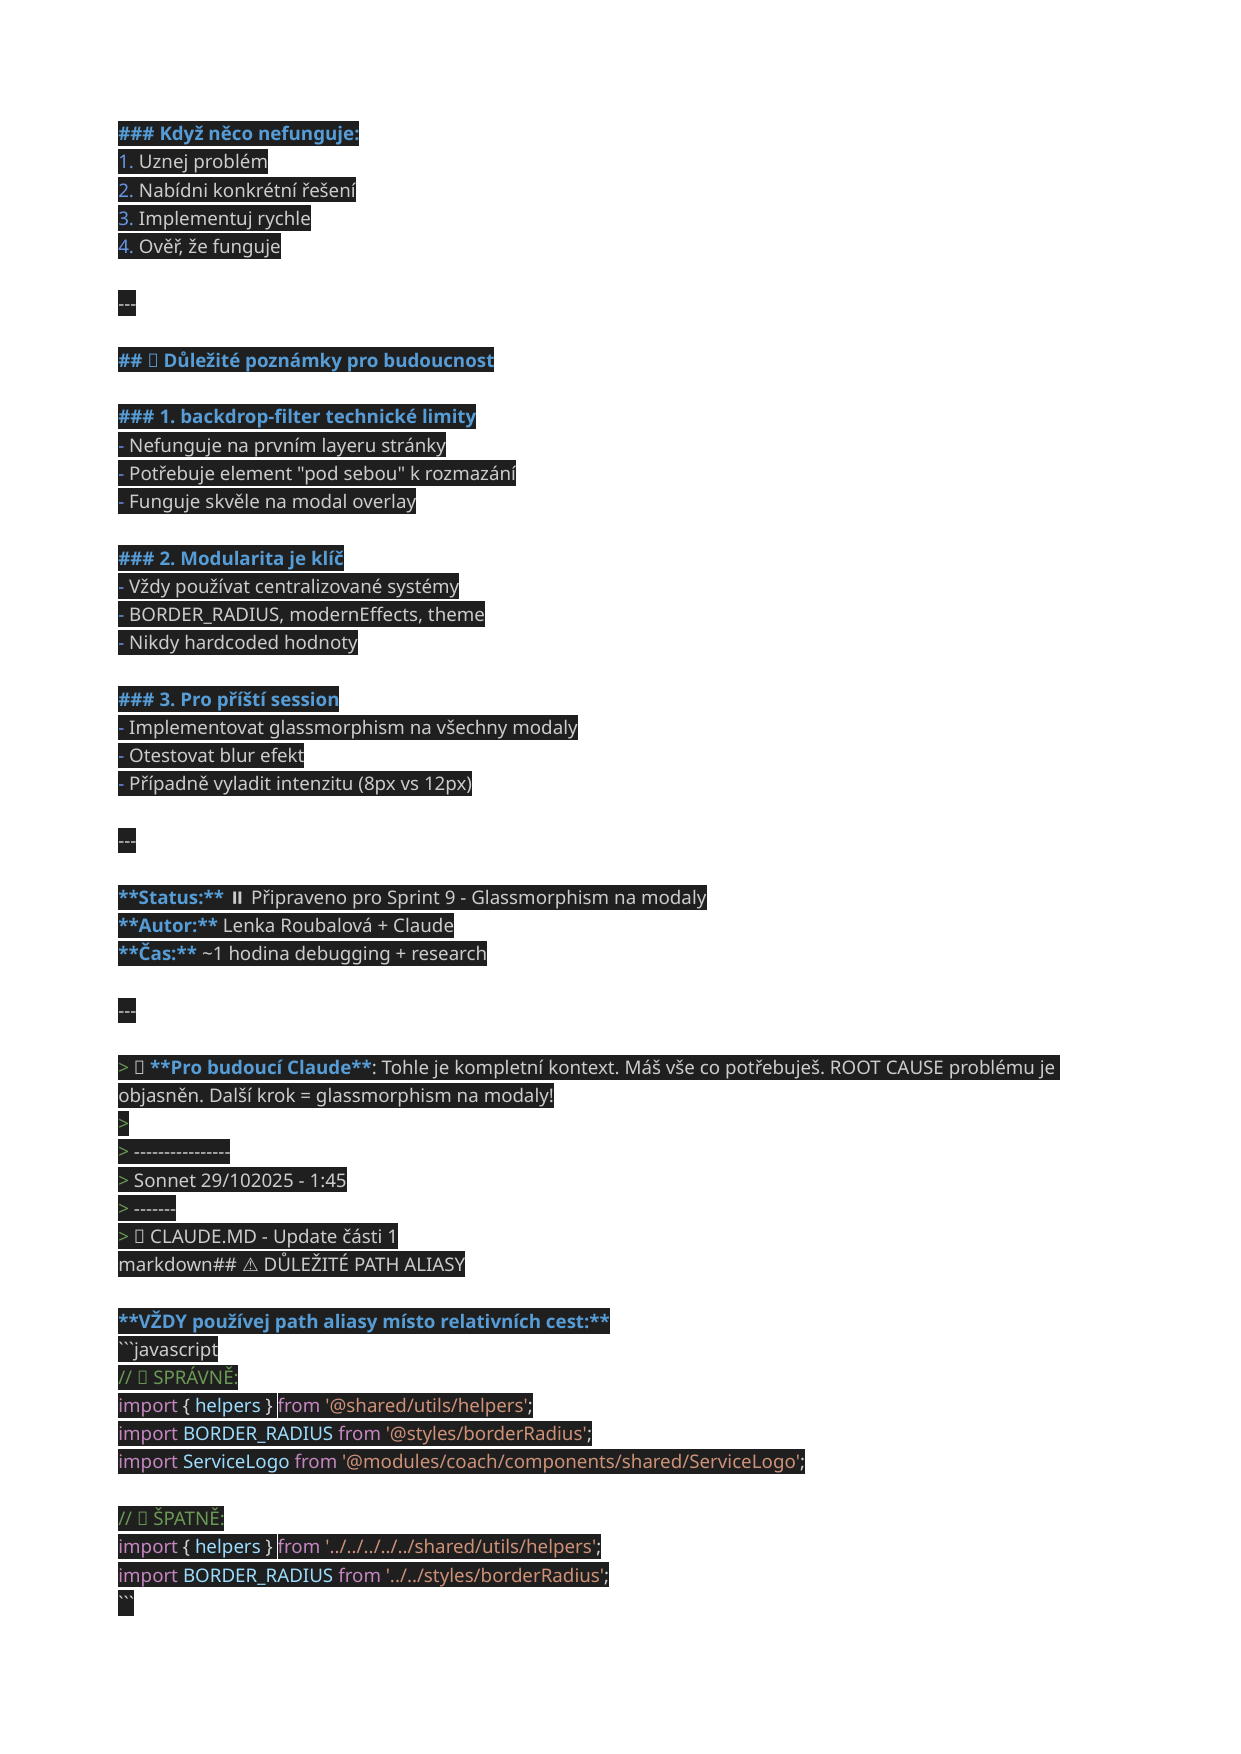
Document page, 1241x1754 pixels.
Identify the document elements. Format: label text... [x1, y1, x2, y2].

text > ------- [118, 1192, 1122, 1221]
text - Případně vyladit intenzitu (8px vs 12px) [118, 768, 1122, 796]
text ``` [118, 1587, 1122, 1616]
text ### 2. Modularita je klíč [118, 542, 1122, 571]
text // ❌ ŠPATNĚ: [118, 1503, 1122, 1531]
text - BORDER_RADIUS, modernEffects, theme [118, 599, 1122, 627]
text - Funguje skvěle na modal overlay [118, 486, 1122, 514]
text > 📝 CLAUDE.MD - Update části 1 [118, 1221, 1122, 1249]
text **Čas:** ~1 hodina debugging + research [118, 938, 1122, 966]
text - Nikdy hardcoded hodnoty [118, 627, 1122, 655]
text --- [118, 825, 1122, 853]
text ### 1. backdrop-filter technické limity [118, 401, 1122, 429]
text > [118, 1108, 1122, 1136]
text import BORDER_RADIUS from '../../styles/borderRadius'; [118, 1559, 1122, 1587]
text **Status:** ⏸️ Připraveno pro Sprint 9 - Glassmorphism na modaly [118, 882, 1122, 910]
text // ✅ SPRÁVNĚ: [118, 1362, 1122, 1390]
text --- [118, 287, 1122, 316]
text > ---------------- [118, 1136, 1122, 1164]
text ### 3. Pro příští session [118, 684, 1122, 712]
text **VŽDY používej path aliasy místo relativních cest:** [118, 1306, 1122, 1334]
text ## 📝 Důležité poznámky pro budoucnost [118, 344, 1122, 372]
text - Potřebuje element "pod sebou" k rozmazání [118, 457, 1122, 486]
text import BORDER_RADIUS from '@styles/borderRadius'; [118, 1418, 1122, 1446]
text import ServiceLogo from '@modules/coach/components/shared/ServiceLogo'; [118, 1446, 1122, 1474]
text **Autor:** Lenka Roubalová + Claude [118, 910, 1122, 938]
text 4. Ověř, že funguje [118, 231, 1122, 259]
text --- [118, 995, 1122, 1023]
text markdown## ⚠️ DŮLEŽITÉ PATH ALIASY [118, 1249, 1122, 1277]
text > 💡 **Pro budoucí Claude**: Tohle je kompletní kontext. Máš vše co potřebuješ. ROOT CAUSE problému je objasněn. Další krok = glassmorphism na modaly! [118, 1052, 1122, 1108]
text ### Když něco nefunguje: [118, 118, 1122, 146]
text > Sonnet 29/102025 - 1:45 [118, 1164, 1122, 1192]
text - Vždy používat centralizované systémy [118, 571, 1122, 599]
text ```javascript [118, 1334, 1122, 1362]
text 2. Nabídni konkrétní řešení [118, 174, 1122, 202]
text - Nefunguje na prvním layeru stránky [118, 429, 1122, 457]
text import { helpers } from '../../../../../shared/utils/helpers'; [118, 1531, 1122, 1559]
text - Otestovat blur efekt [118, 740, 1122, 768]
text - Implementovat glassmorphism na všechny modaly [118, 712, 1122, 740]
text 1. Uznej problém [118, 146, 1122, 174]
text 3. Implementuj rychle [118, 202, 1122, 231]
text import { helpers } from '@shared/utils/helpers'; [118, 1390, 1122, 1418]
